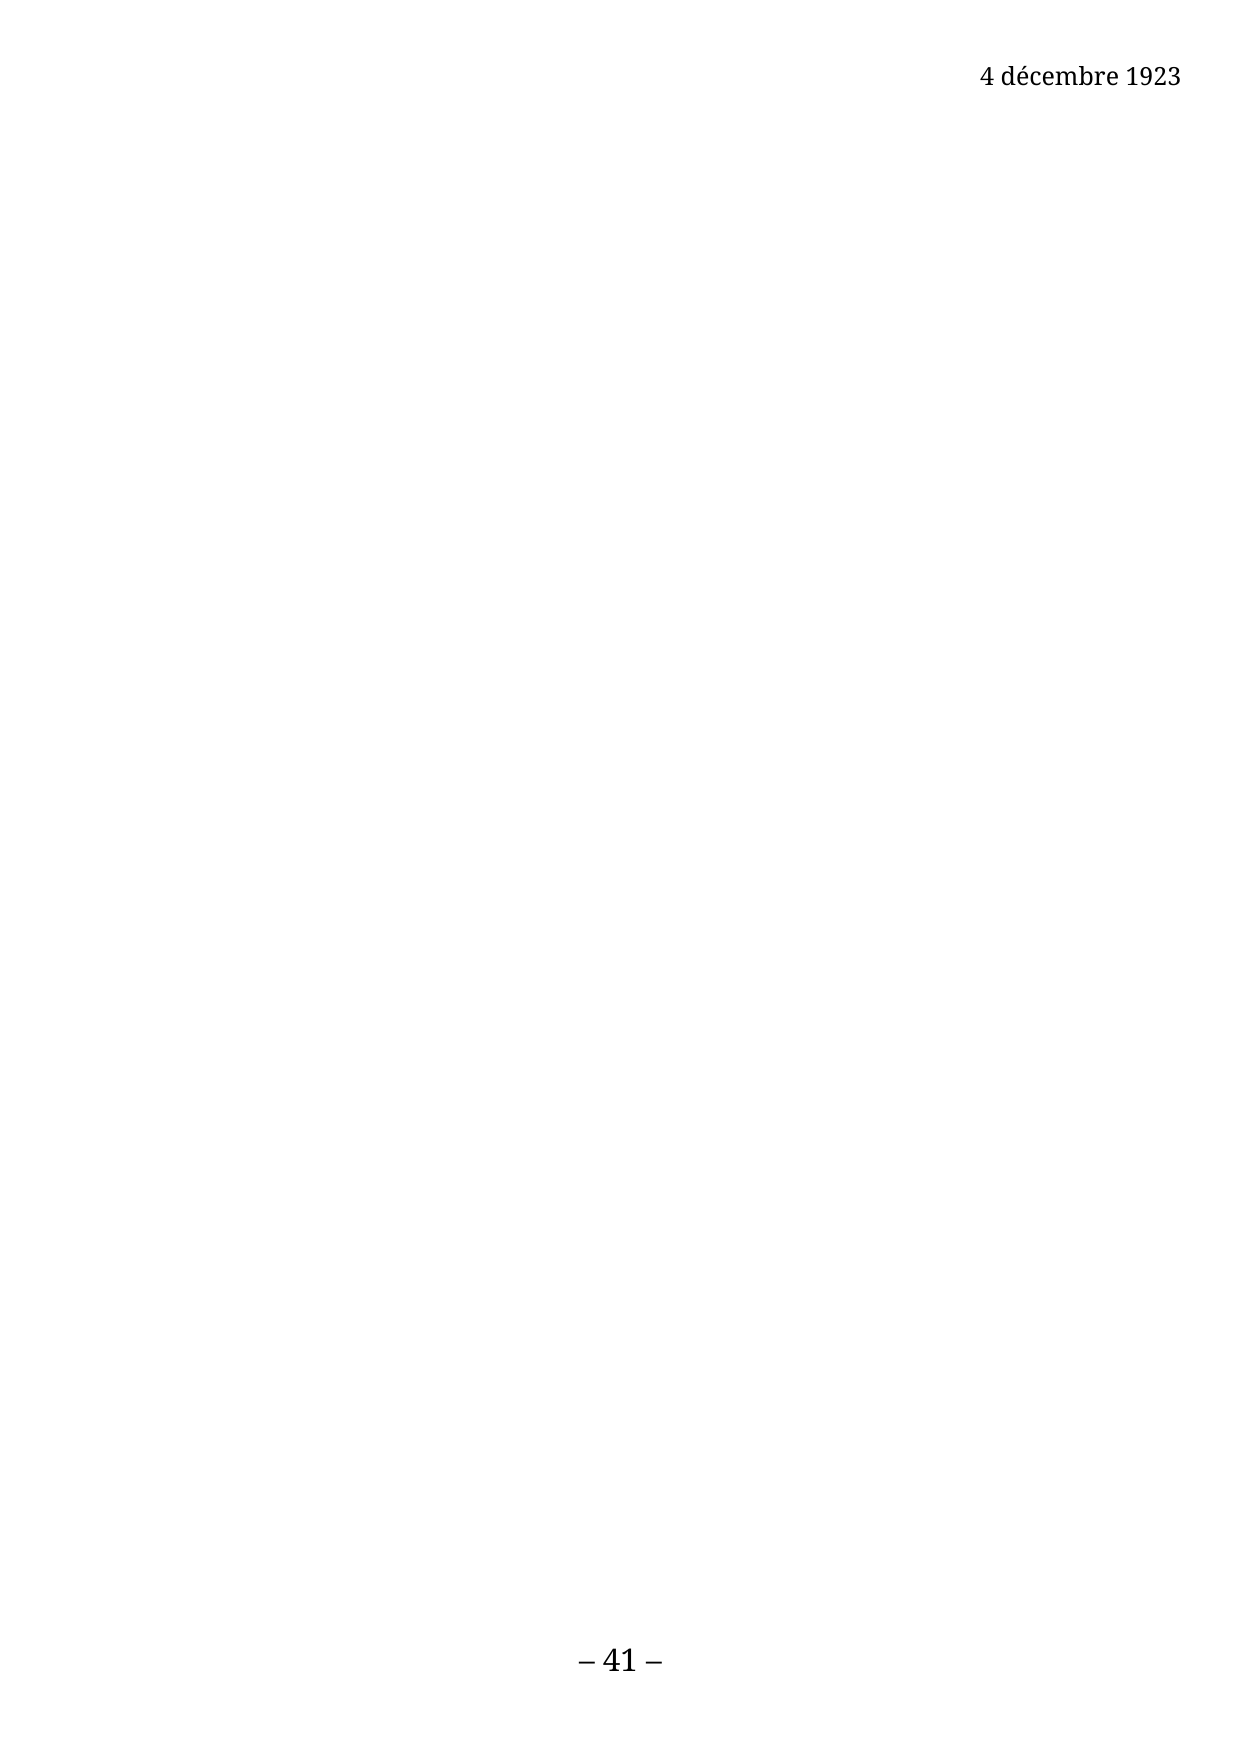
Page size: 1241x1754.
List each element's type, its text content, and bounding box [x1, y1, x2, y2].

text 4 décembre 1923 [59, 59, 1181, 93]
